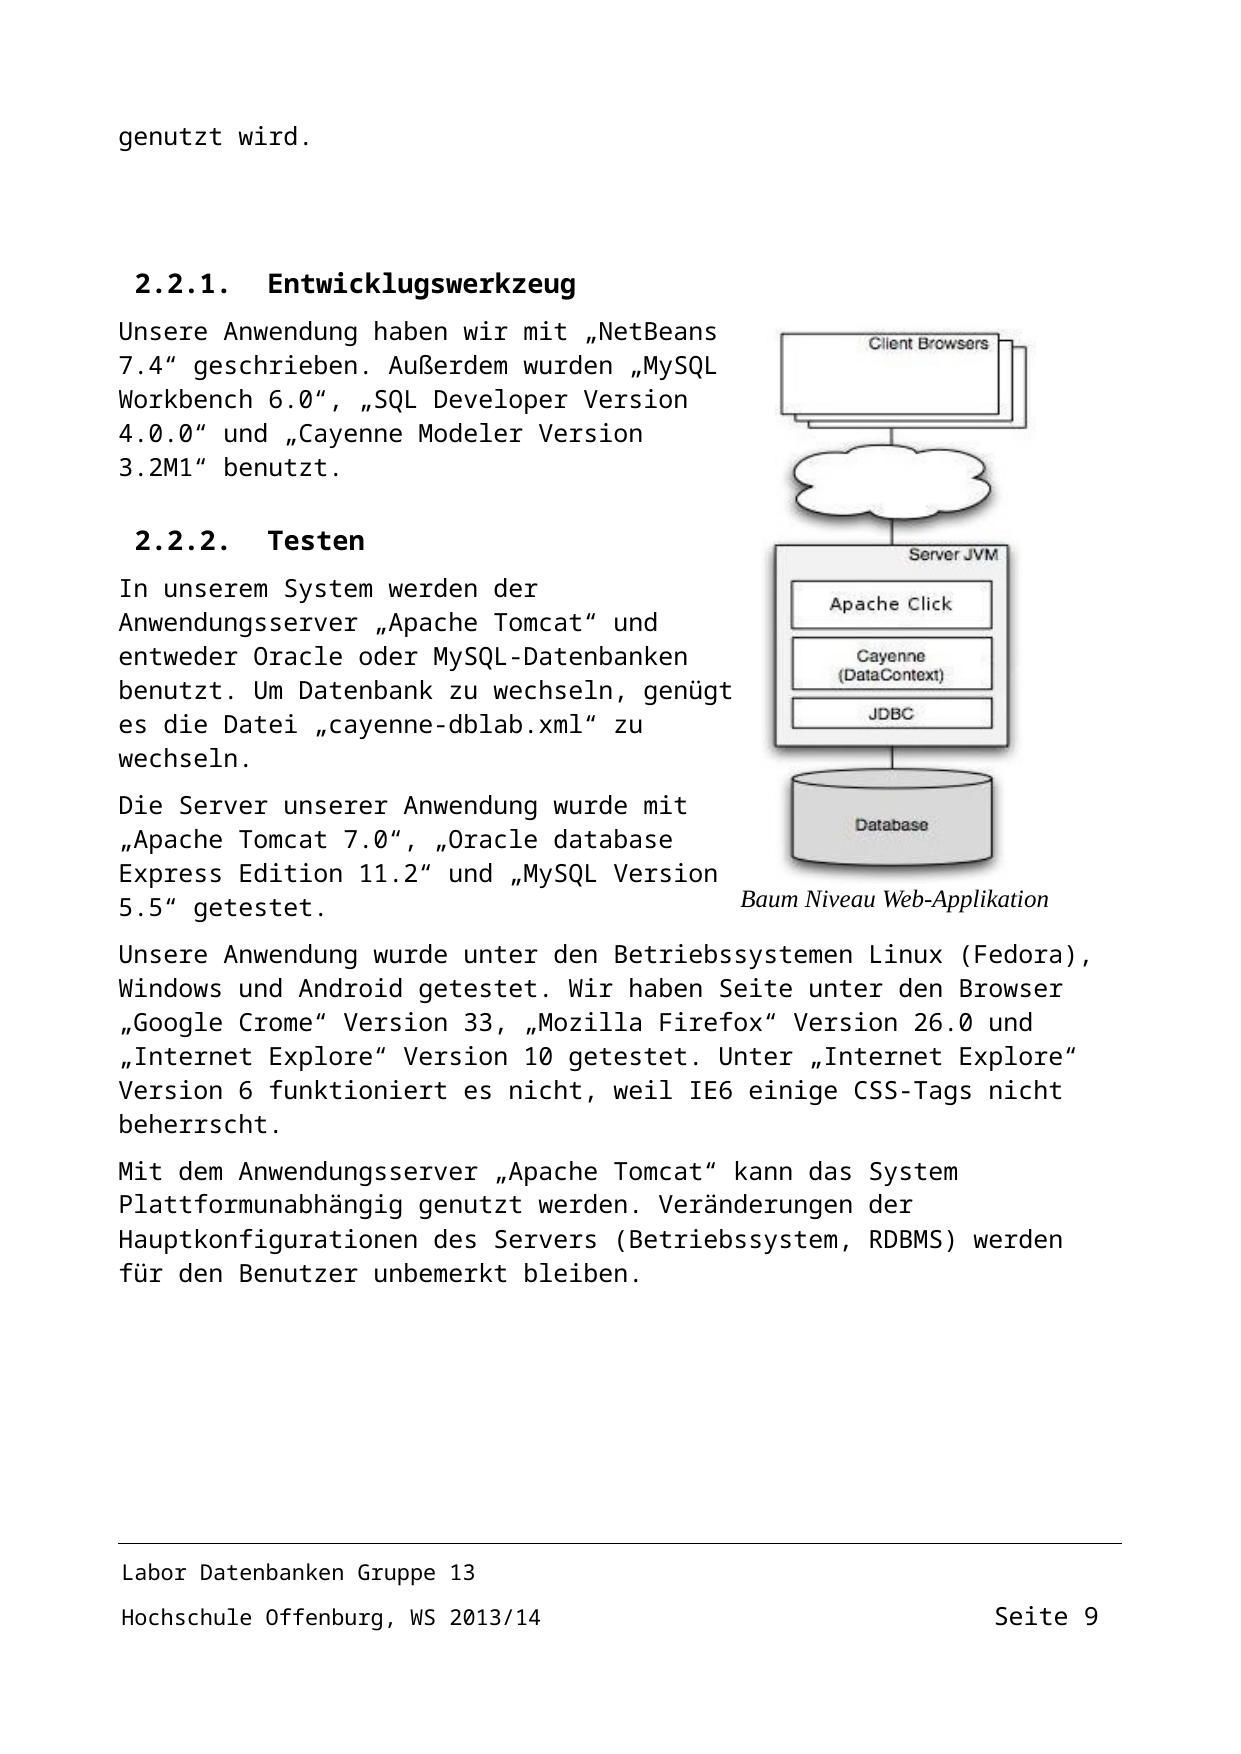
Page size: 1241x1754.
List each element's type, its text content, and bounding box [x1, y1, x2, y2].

text Unsere Anwendung wurde unter den Betriebssystemen Linux (Fedora), Windows und Android getestet. Wir haben Seite unter den Browser „Google Crome“ Version 33, „Mozilla Firefox“ Version 26.0 und „Internet Explore“ Version 10 getestet. Unter „Internet Explore“ Version 6 funktioniert es nicht, weil IE6 einige CSS-Tags nicht beherrscht. [118, 936, 1122, 1141]
text Unsere Anwendung haben wir mit „NetBeans 7.4“ geschrieben. Außerdem wurden „MySQL Workbench 6.0“, „SQL Developer Version 4.0.0“ und „Cayenne Modeler Version 3.2M1“ benutzt. [118, 303, 1122, 484]
text genutzt wird. [118, 118, 1122, 152]
text Die Server unserer Anwendung wurde mit „Apache Tomcat 7.0“, „Oracle database Express Edition 11.2“ und „MySQL Version 5.5“ getestet. [118, 787, 740, 924]
subtitle Testen [118, 521, 740, 558]
text [1061, 787, 1122, 924]
subtitle Entwicklugswerkzeug [118, 264, 1122, 301]
text [740, 913, 1061, 928]
text In unserem System werden der Anwendungsserver „Apache Tomcat“ und entweder Oracle oder MySQL-Datenbanken benutzt. Um Datenbank zu wechseln, genügt es die Datei „cayenne-dblab.xml“ zu wechseln. [118, 571, 740, 775]
picture [748, 315, 1053, 884]
text [1061, 571, 1122, 775]
text Baum Niveau Web-Applikation [740, 315, 1061, 913]
subtitle [1061, 521, 1122, 558]
